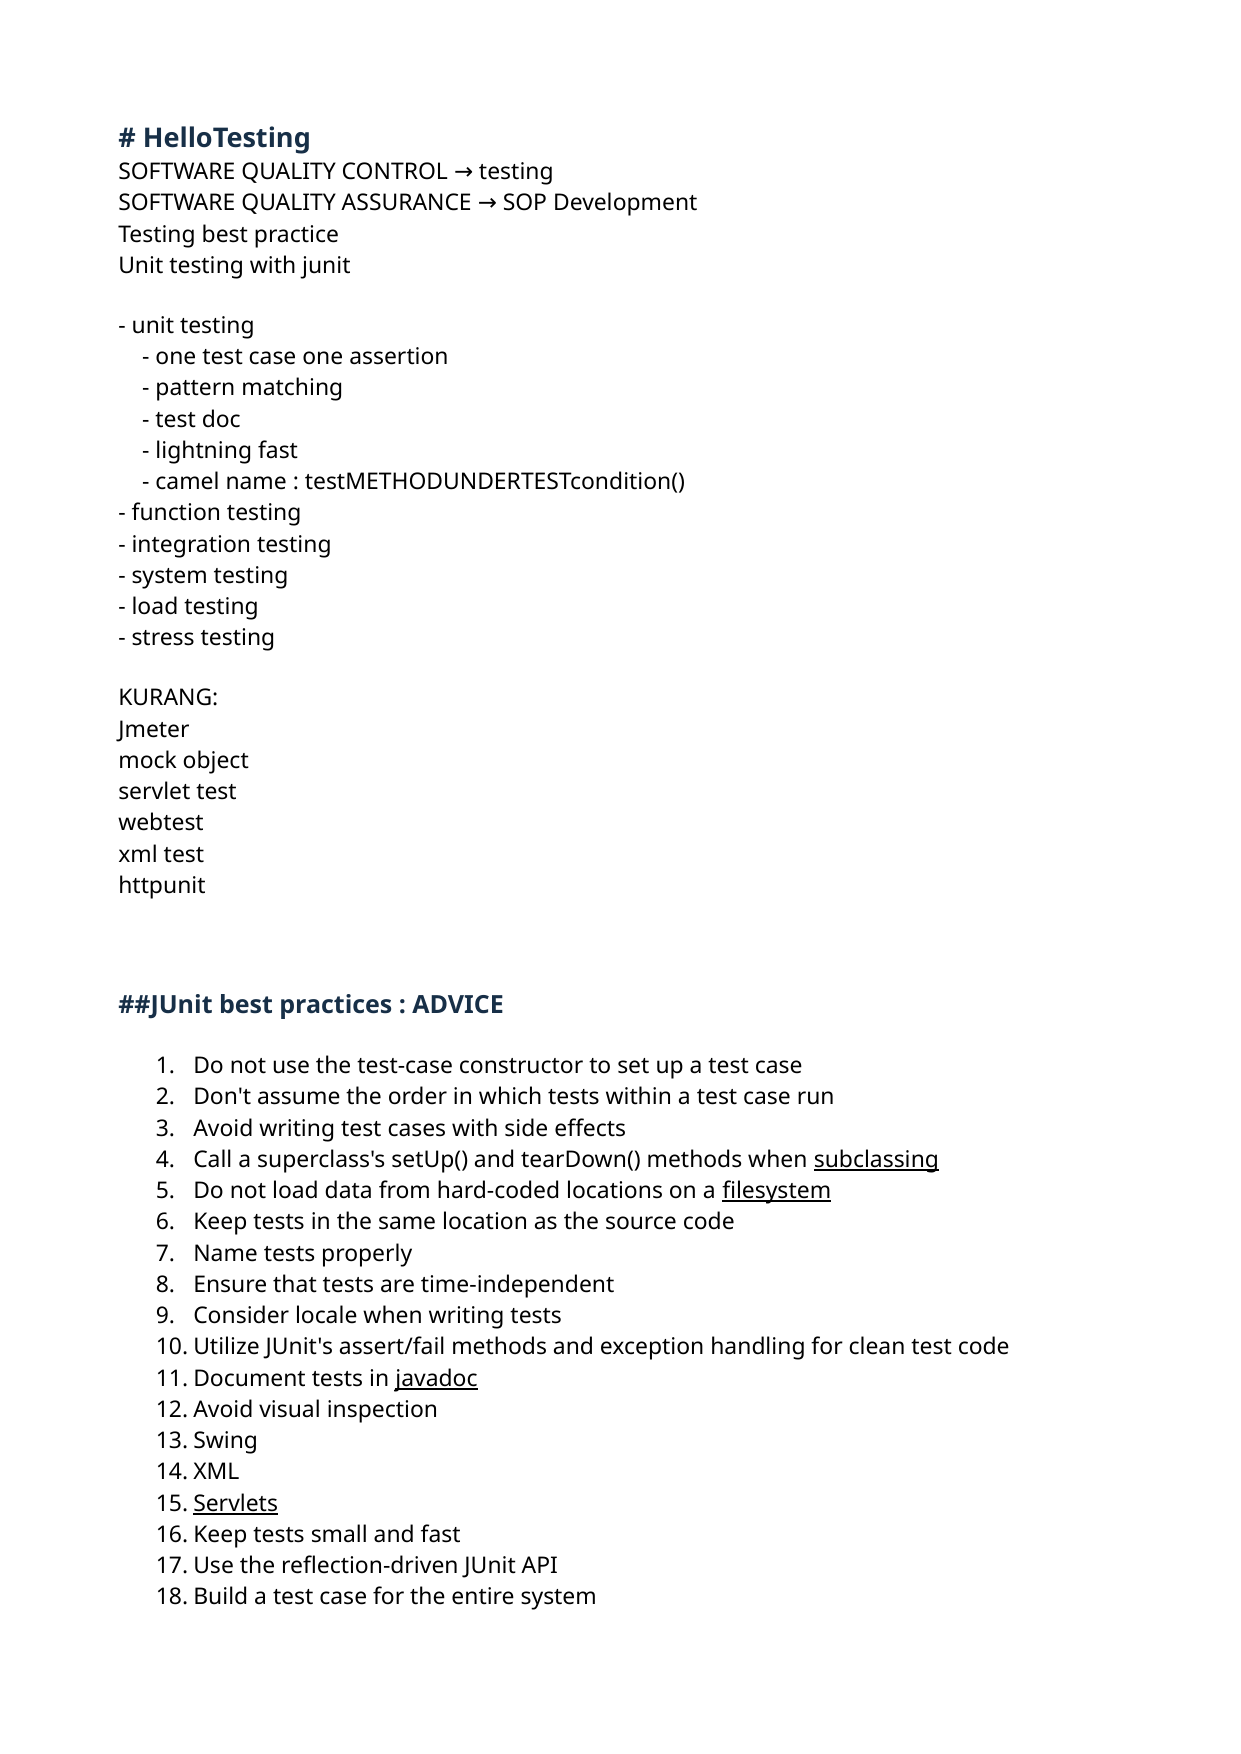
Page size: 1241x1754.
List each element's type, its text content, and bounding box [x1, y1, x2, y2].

text Jmeter [118, 712, 1122, 744]
text httpunit [118, 869, 1122, 900]
list Use the reflection-driven JUnit API [156, 1549, 1122, 1580]
list Name tests properly [156, 1237, 1122, 1268]
text - function testing [118, 496, 1122, 527]
text SOFTWARE QUALITY CONTROL → testing [118, 155, 1122, 186]
list Ensure that tests are time-independent [156, 1268, 1122, 1299]
list Consider locale when writing tests [156, 1299, 1122, 1330]
text servlet test [118, 775, 1122, 806]
text xml test [118, 837, 1122, 869]
text ##JUnit best practices : ADVICE [118, 986, 1122, 1020]
list XML [156, 1455, 1122, 1487]
text mock object [118, 744, 1122, 775]
text Testing best practice [118, 217, 1122, 249]
text - load testing [118, 590, 1122, 621]
list Do not load data from hard-coded locations on a filesystem [156, 1174, 1122, 1205]
text - stress testing [118, 621, 1122, 652]
list Utilize JUnit's assert/fail methods and exception handling for clean test code [156, 1330, 1122, 1362]
list Keep tests in the same location as the source code [156, 1205, 1122, 1237]
list Swing [156, 1424, 1122, 1455]
text - unit testing [118, 309, 1122, 340]
text webtest [118, 806, 1122, 837]
list Call a superclass's setUp() and tearDown() methods when subclassing [156, 1143, 1122, 1174]
text - test doc [118, 402, 1122, 434]
list Avoid visual inspection [156, 1393, 1122, 1424]
text - camel name : testMETHODUNDERTESTcondition() [118, 465, 1122, 496]
text - lightning fast [118, 434, 1122, 465]
text KURANG: [118, 681, 1122, 712]
text - one test case one assertion [118, 340, 1122, 371]
list Do not use the test-case constructor to set up a test case [156, 1049, 1122, 1080]
text SOFTWARE QUALITY ASSURANCE → SOP Development [118, 186, 1122, 217]
text - pattern matching [118, 371, 1122, 402]
list Servlets [156, 1487, 1122, 1518]
list Document tests in javadoc [156, 1362, 1122, 1393]
list Keep tests small and fast [156, 1518, 1122, 1549]
list Build a test case for the entire system [156, 1580, 1122, 1612]
list Avoid writing test cases with side effects [156, 1112, 1122, 1143]
text - system testing [118, 559, 1122, 590]
text - integration testing [118, 527, 1122, 559]
list Don't assume the order in which tests within a test case run [156, 1080, 1122, 1112]
text Unit testing with junit [118, 249, 1122, 280]
text # HelloTesting [118, 118, 1122, 155]
